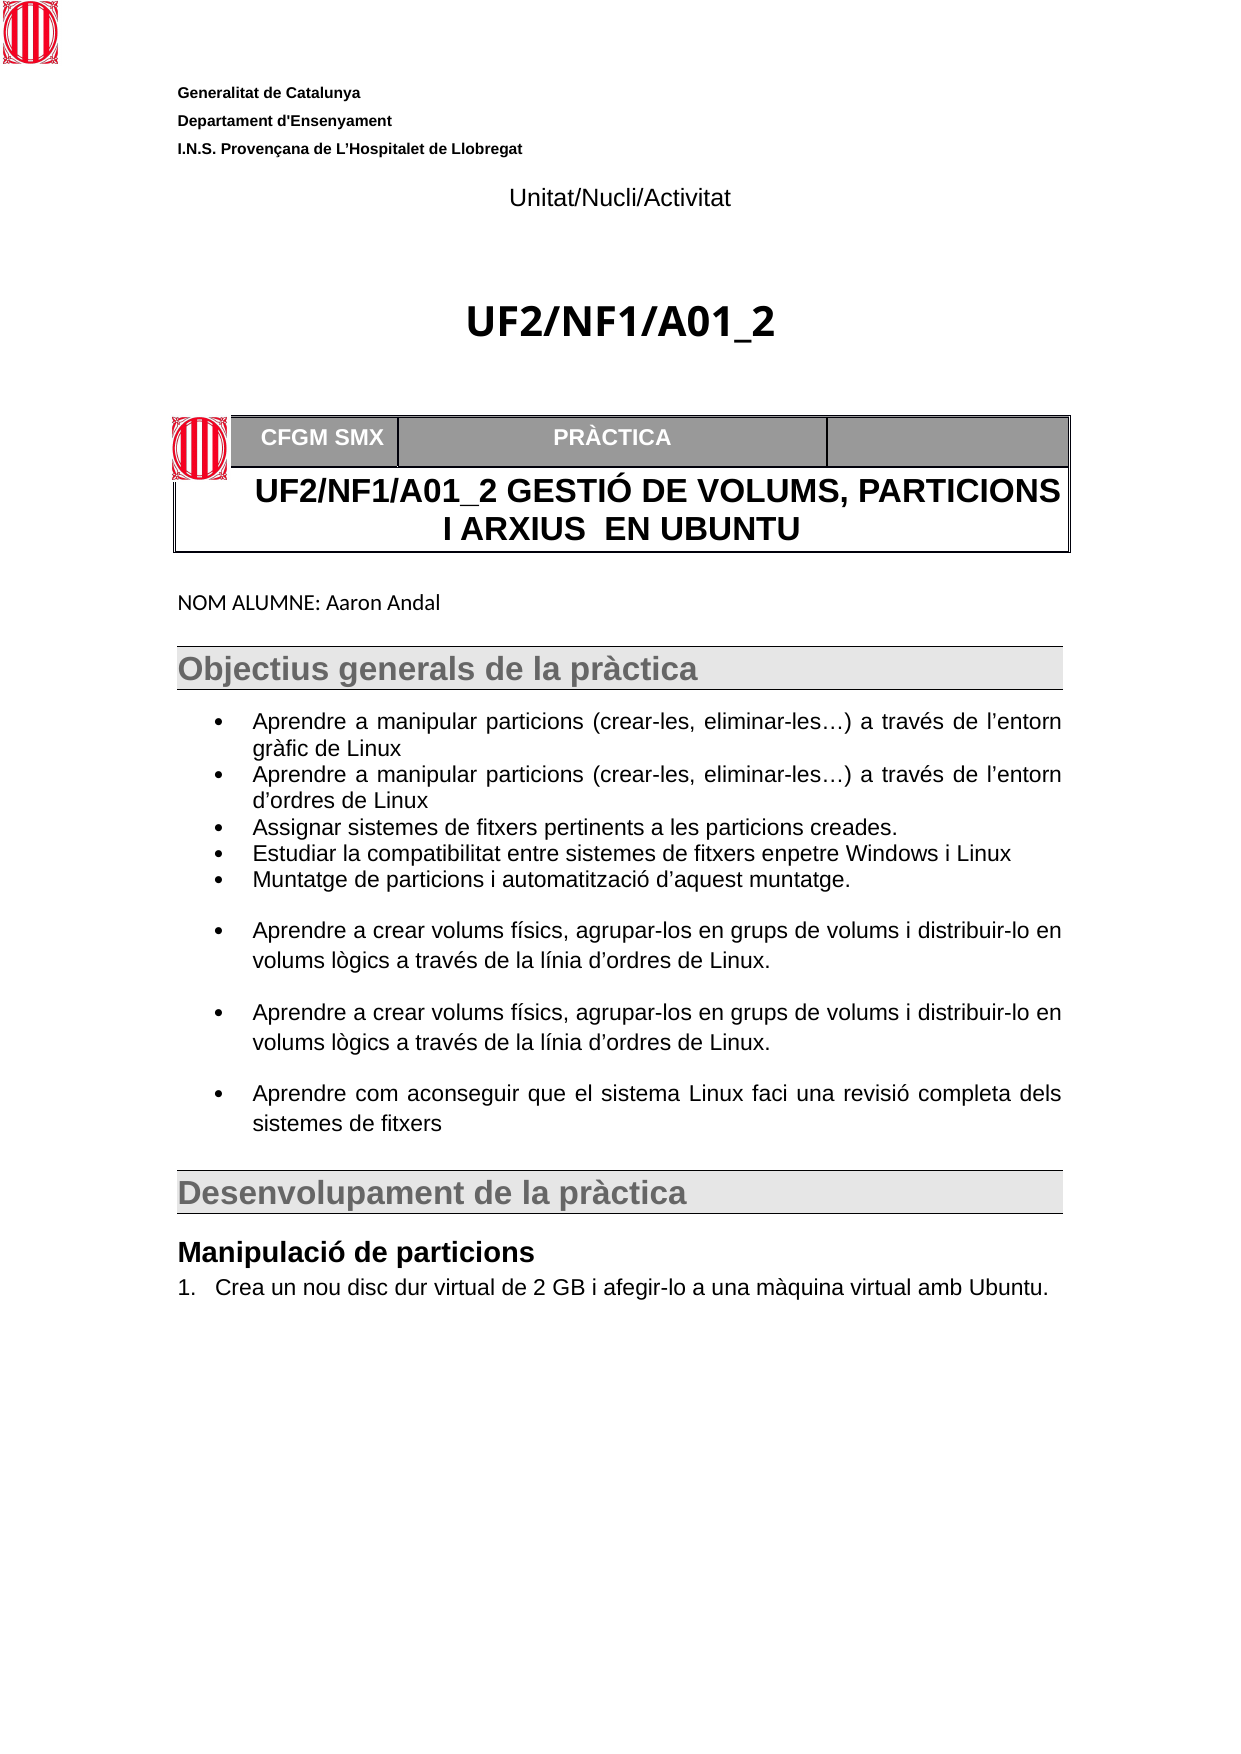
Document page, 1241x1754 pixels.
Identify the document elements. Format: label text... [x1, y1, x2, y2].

table_header [828, 418, 1068, 466]
table_cell UF2/NF1/A01_2 GESTIÓ DE VOLUMS, PARTICIONS I ARXIUS EN UBUNTU [176, 468, 1068, 551]
list Crea un nou disc dur virtual de 2 GB i afegir-lo a una màquina virtual amb Ubuntu. [177, 1274, 1063, 1300]
text Desenvolupament de la pràctica [177, 1171, 1063, 1213]
list Assignar sistemes de fitxers pertinents a les particions creades. [215, 813, 1063, 840]
list Estudiar la compatibilitat entre sistemes de fitxers enpetre Windows i Linux [215, 840, 1063, 866]
list Aprendre a crear volums físics, agrupar-los en grups de volums i distribuir-lo en volums lògics a través de la línia d’ordres de Linux. [215, 917, 1063, 974]
subtitle Manipulació de particions [177, 1235, 1063, 1269]
list Aprendre a manipular particions (crear-les, eliminar-les…) a través de l’entorn d’ordres de Linux [215, 761, 1063, 813]
table_header NOM ALUMNE: Aaron Andal [166, 588, 1066, 616]
list Aprendre com aconseguir que el sistema Linux faci una revisió completa dels sistemes de fitxers [215, 1080, 1063, 1136]
table_header CFGM SMX [231, 418, 397, 466]
list Aprendre a manipular particions (crear-les, eliminar-les…) a través de l’entorn gràfic de Linux [215, 708, 1063, 761]
list Aprendre a crear volums físics, agrupar-los en grups de volums i distribuir-lo en volums lògics a través de la línia d’ordres de Linux. [215, 998, 1063, 1055]
table_header PRÀCTICA [399, 418, 826, 466]
text Objectius generals de la pràctica [177, 647, 1063, 689]
list Muntatge de particions i automatització d’aquest muntatge. [215, 866, 1063, 893]
